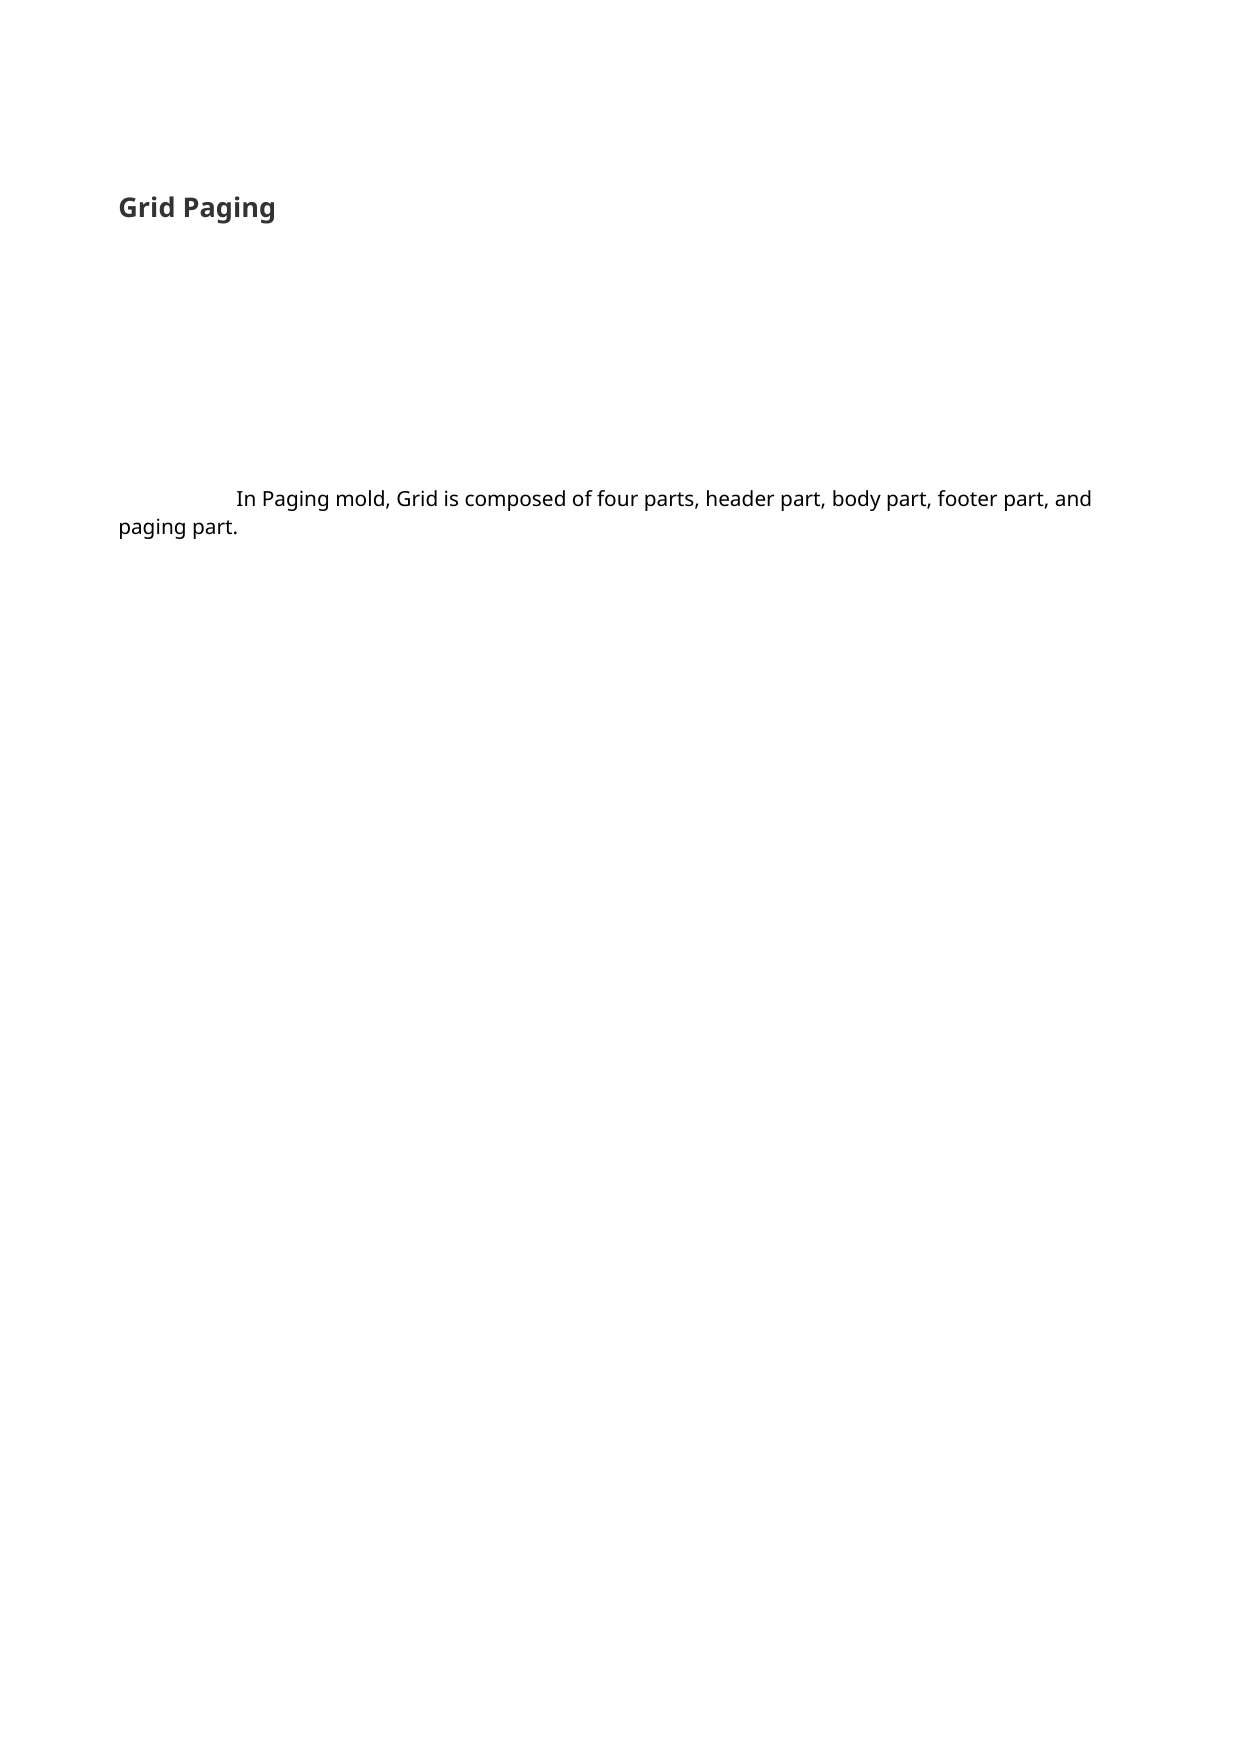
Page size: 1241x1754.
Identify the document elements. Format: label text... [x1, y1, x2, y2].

subtitle Grid Paging [118, 189, 1122, 226]
text In Paging mold, Grid is composed of four parts, header part, body part, footer part, and paging part. [118, 484, 1122, 541]
